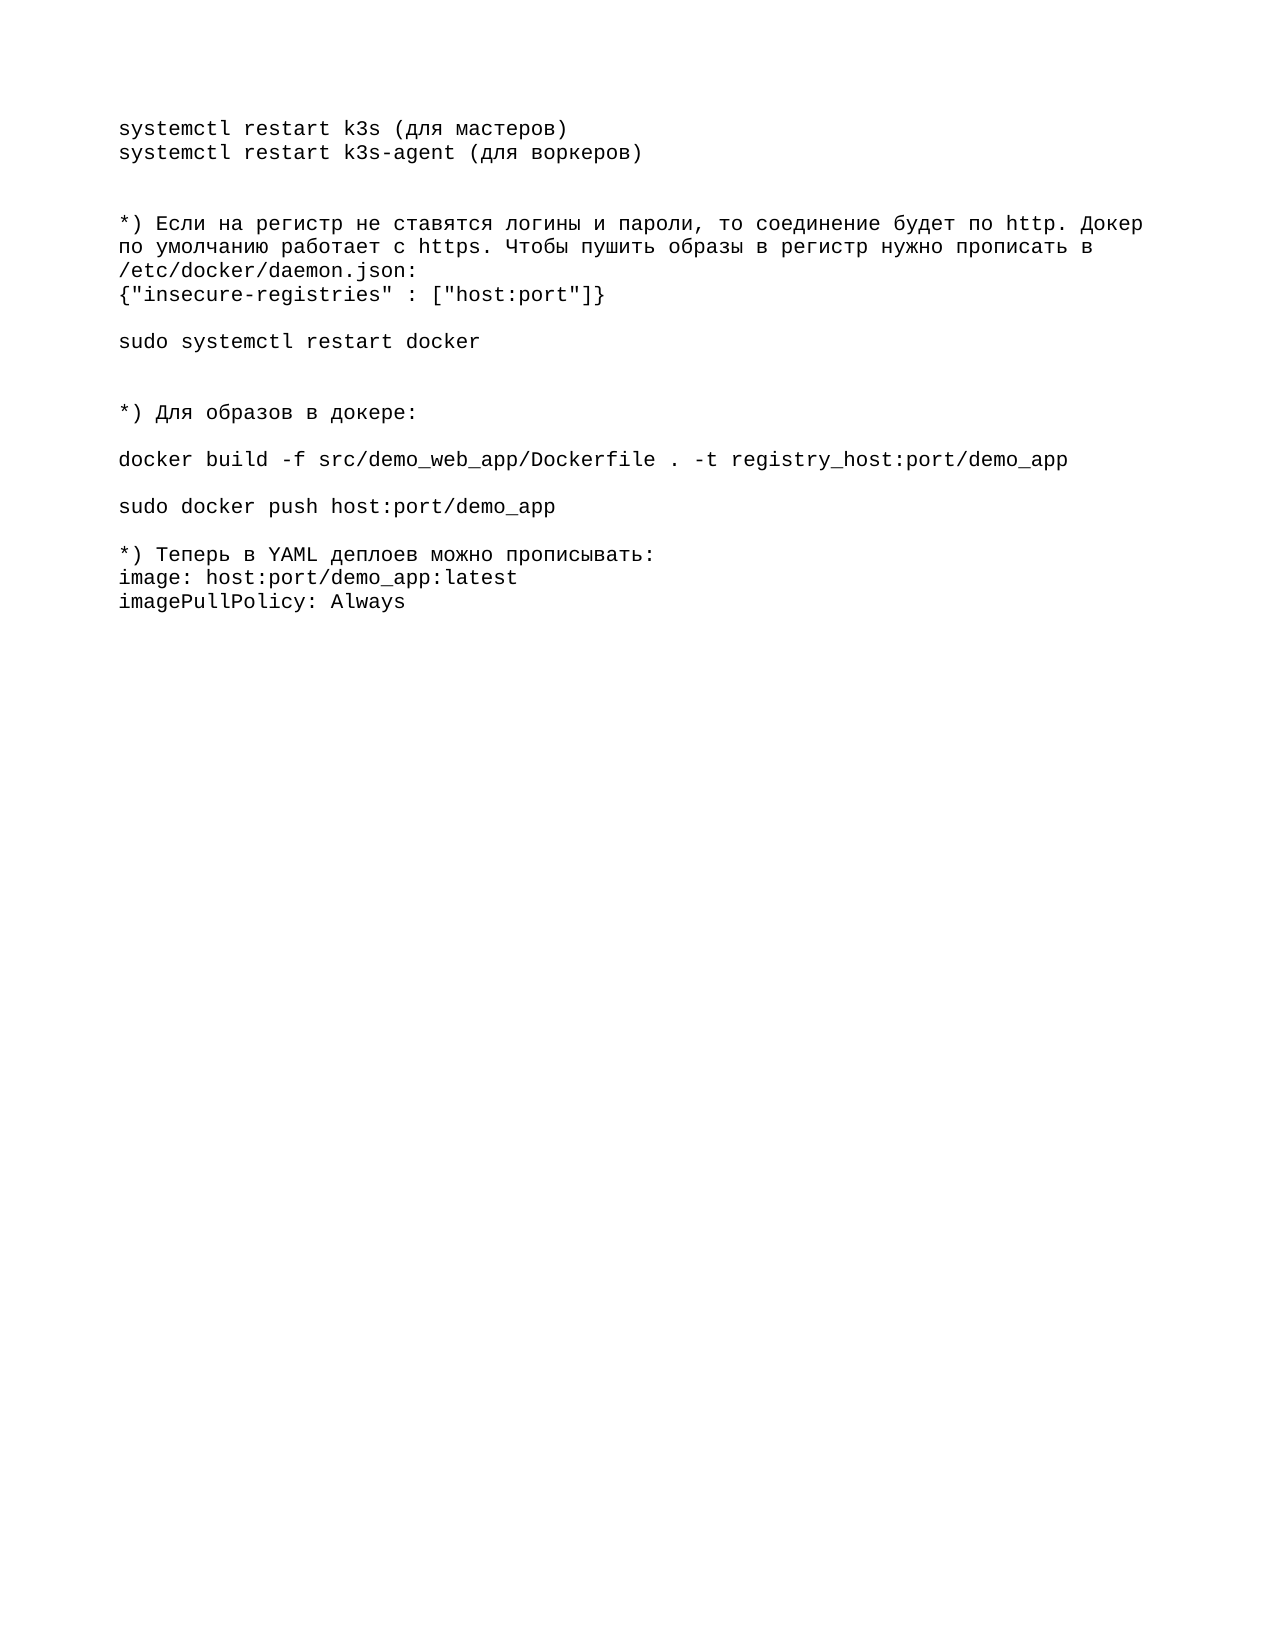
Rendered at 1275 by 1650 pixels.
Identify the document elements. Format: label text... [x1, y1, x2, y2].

text {"insecure-registries" : ["host:port"]} [118, 284, 1157, 307]
text sudo docker push host:port/demo_app [118, 496, 1157, 520]
text imagePullPolicy: Always [118, 591, 1157, 615]
text systemctl restart k3s-agent (для воркеров) [118, 142, 1157, 165]
text *) Если на регистр не ставятся логины и пароли, то соединение будет по http. Докер по умолчанию работает с https. Чтобы пушить образы в регистр нужно прописать в /etc/docker/daemon.json: [118, 213, 1157, 284]
text systemctl restart k3s (для мастеров) [118, 118, 1157, 142]
text docker build -f src/demo_web_app/Dockerfile . -t registry_host:port/demo_app [118, 449, 1157, 473]
text image: host:port/demo_app:latest [118, 567, 1157, 591]
text *) Для образов в докере: [118, 402, 1157, 426]
text *) Теперь в YAML деплоев можно прописывать: [118, 544, 1157, 567]
text sudo systemctl restart docker [118, 331, 1157, 354]
